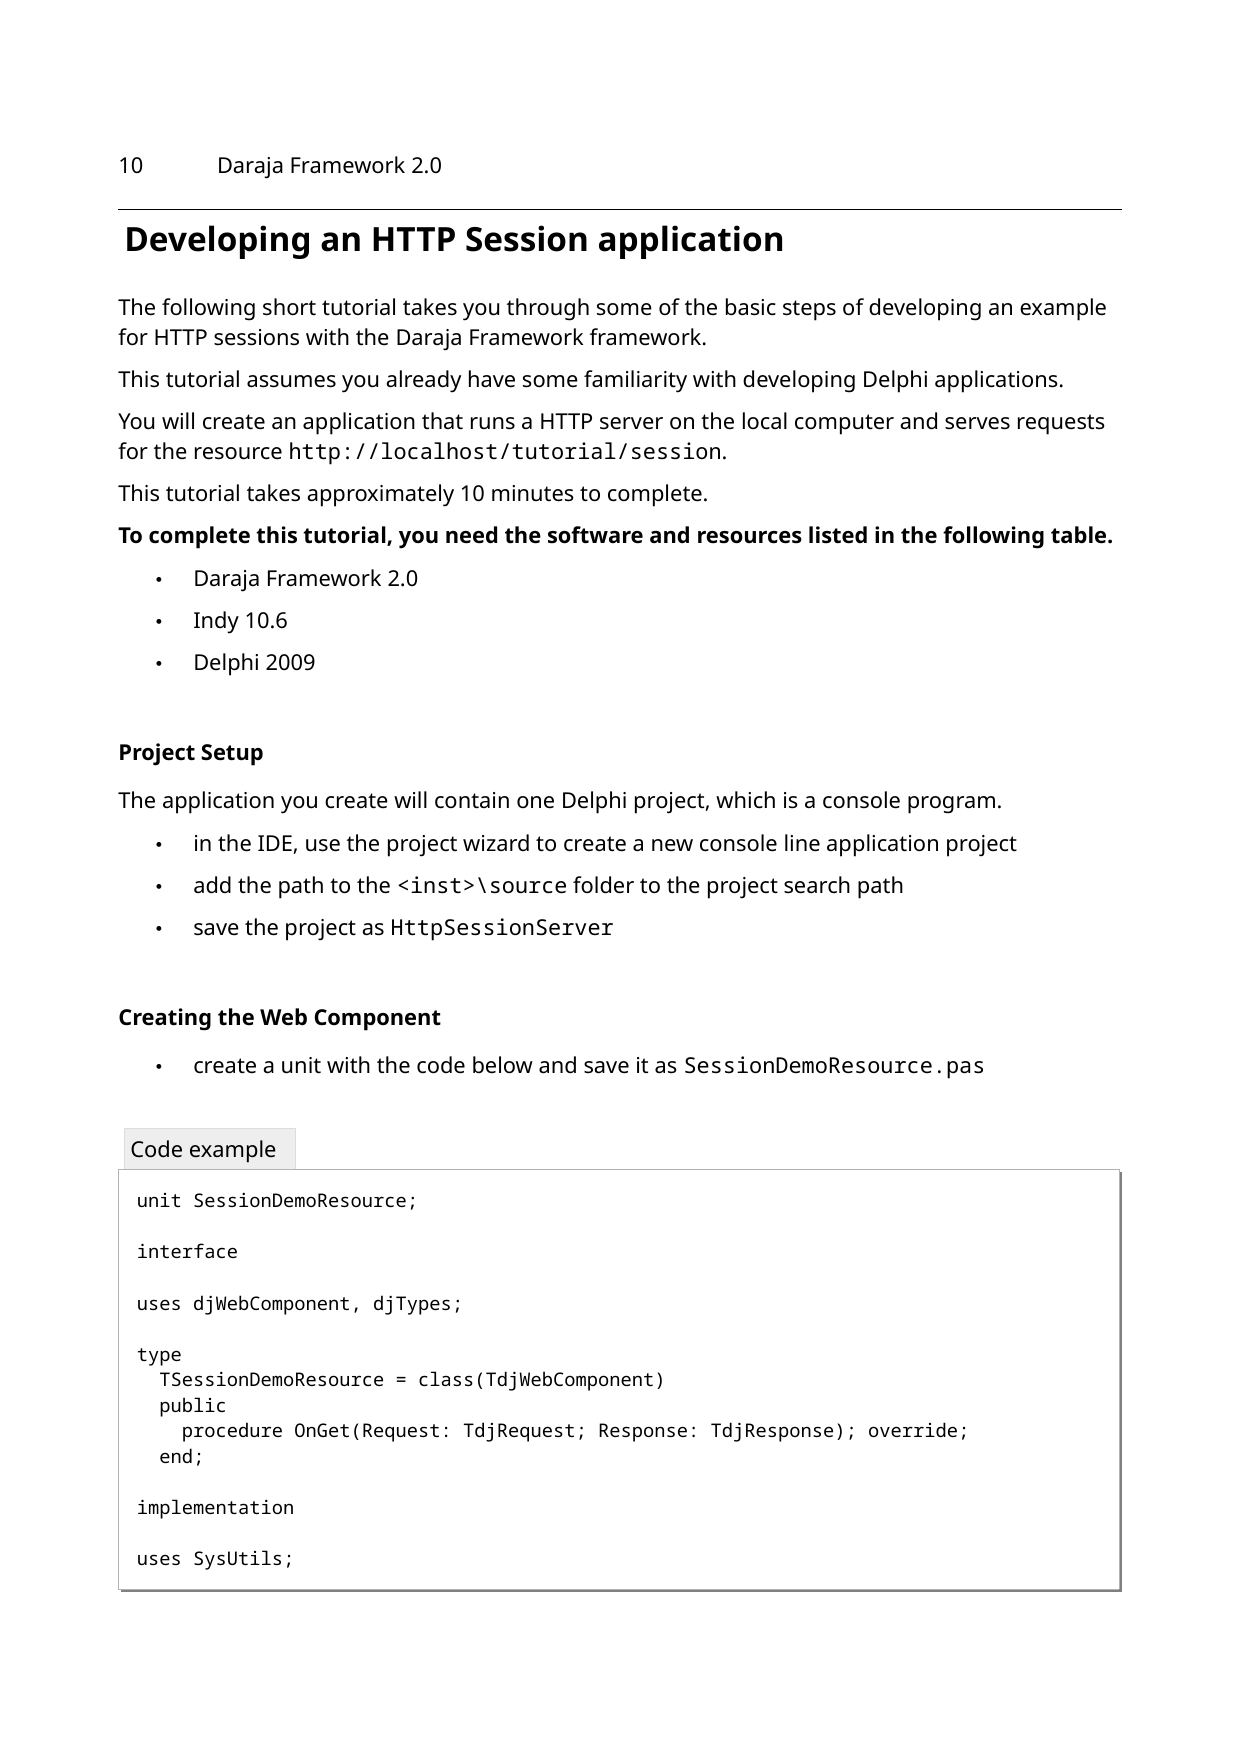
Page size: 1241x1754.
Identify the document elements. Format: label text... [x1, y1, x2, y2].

text end; [119, 1424, 1119, 1468]
text This tutorial takes approximately 10 minutes to complete. [118, 478, 1122, 508]
list add the path to the <inst>\source folder to the project search path [156, 870, 1122, 900]
text Code example [125, 1129, 295, 1169]
text unit SessionDemoResource; [119, 1170, 1119, 1213]
subtitle Creating the Web Component [118, 1002, 1122, 1032]
list in the IDE, use the project wizard to create a new console line application project [156, 828, 1122, 858]
text implementation [119, 1476, 1119, 1519]
text You will create an application that runs a HTTP server on the local computer and serves requests for the resource http://localhost/tutorial/session. [118, 406, 1122, 466]
text uses SysUtils; [119, 1527, 1119, 1589]
list Indy 10.6 [156, 605, 1122, 635]
text public [119, 1373, 1119, 1399]
text TSessionDemoResource = class(TdjWebComponent) [119, 1348, 1119, 1373]
text type [119, 1322, 1119, 1348]
text To complete this tutorial, you need the software and resources listed in the following table. [118, 521, 1122, 550]
subtitle Developing an HTTP Session application [118, 210, 1122, 268]
text The application you create will contain one Delphi project, which is a console program. [118, 786, 1122, 815]
text This tutorial assumes you already have some familiarity with developing Delphi applications. [118, 364, 1122, 394]
text interface [119, 1220, 1119, 1264]
list Delphi 2009 [156, 647, 1122, 677]
list create a unit with the code below and save it as SessionDemoResource.pas [156, 1051, 1122, 1080]
list save the project as HttpSessionServer [156, 912, 1122, 942]
list Daraja Framework 2.0 [156, 563, 1122, 593]
text uses djWebComponent, djTypes; [119, 1271, 1119, 1315]
subtitle Project Setup [118, 737, 1122, 767]
text The following short tutorial takes you through some of the basic steps of developing an example for HTTP sessions with the Daraja Framework framework. [118, 292, 1122, 351]
text procedure OnGet(Request: TdjRequest; Response: TdjResponse); override; [119, 1399, 1119, 1424]
